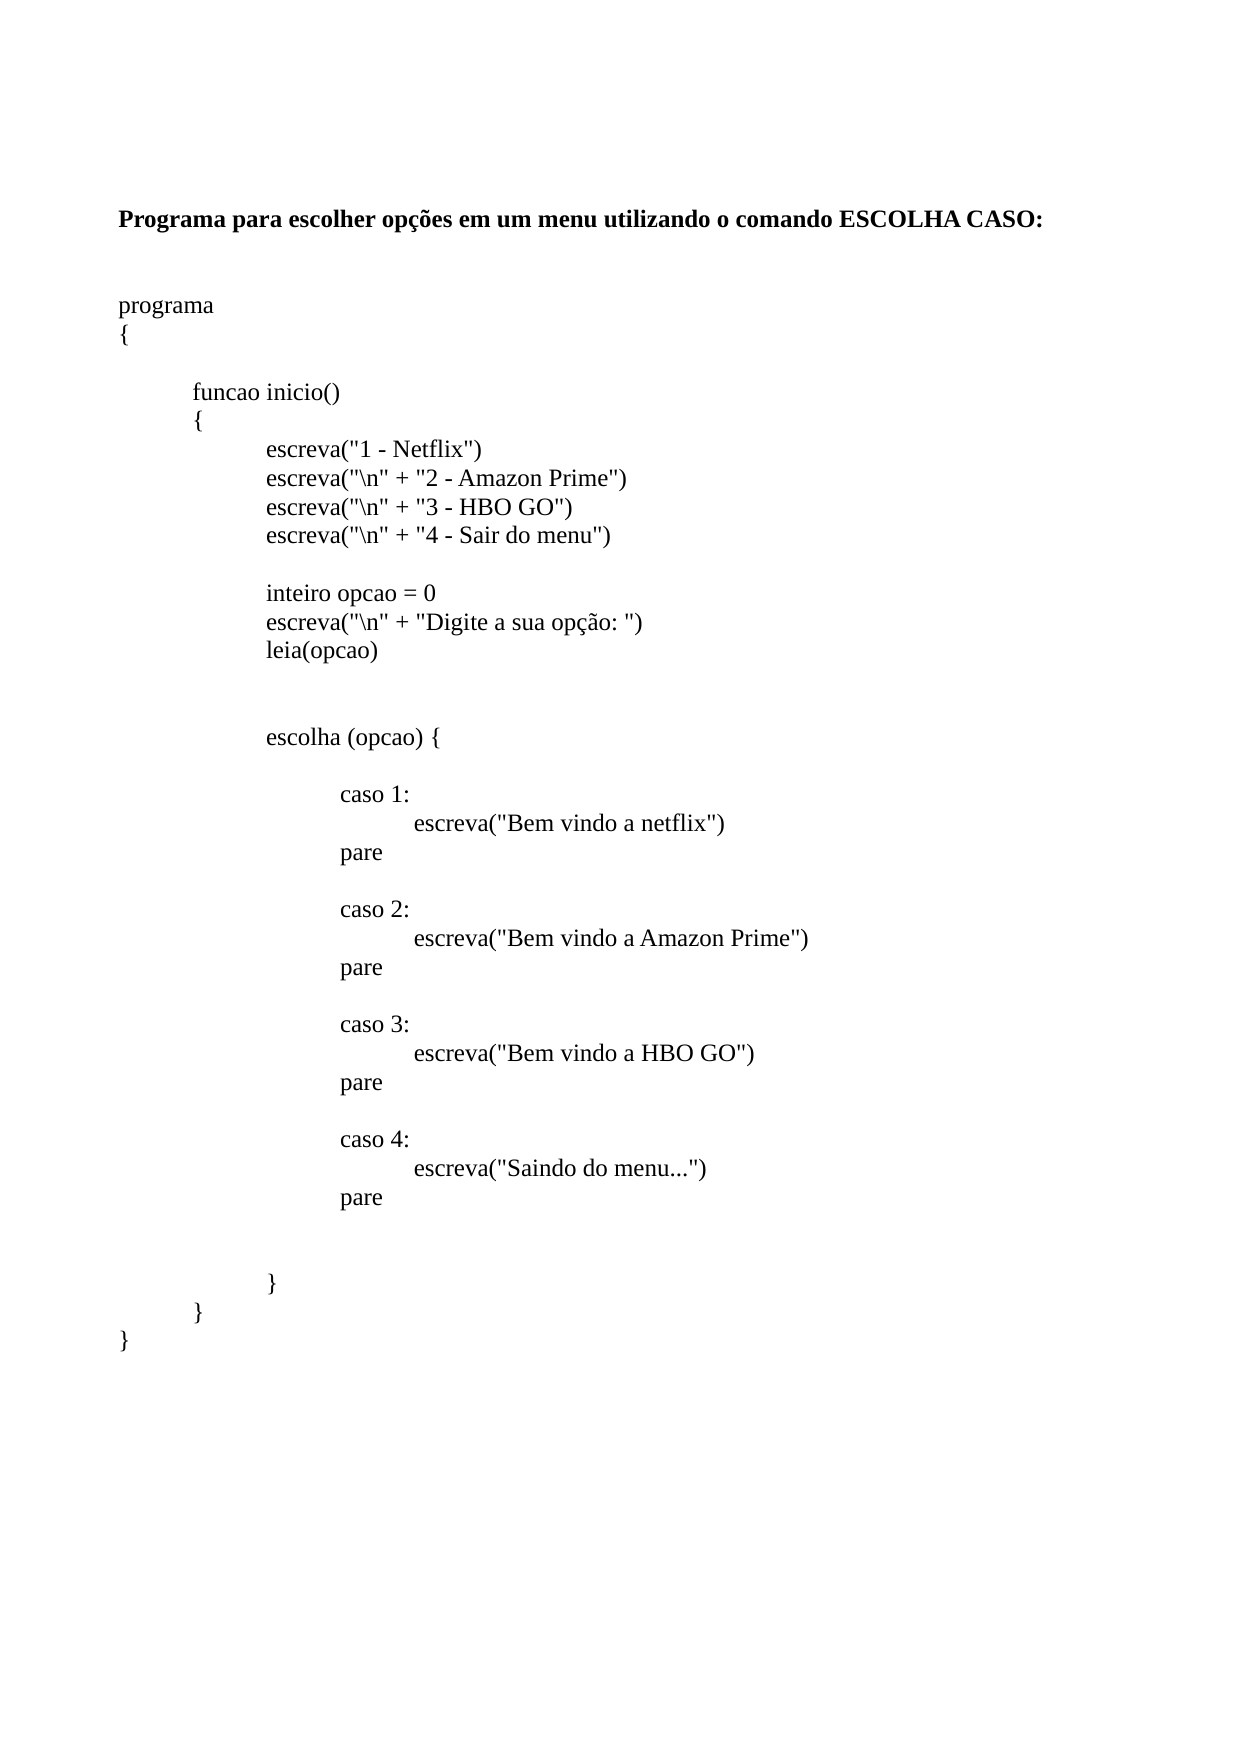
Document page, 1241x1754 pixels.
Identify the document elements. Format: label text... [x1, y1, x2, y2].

text programa [118, 291, 1122, 319]
text escreva("\n" + "2 - Amazon Prime") [118, 463, 1122, 492]
text escreva("Bem vindo a Amazon Prime") [118, 923, 1122, 952]
text pare [118, 837, 1122, 866]
text Programa para escolher opções em um menu utilizando o comando ESCOLHA CASO: [118, 204, 1122, 233]
text funcao inicio() [118, 377, 1122, 406]
text caso 4: [118, 1124, 1122, 1153]
text inteiro opcao = 0 [118, 578, 1122, 607]
text escreva("Bem vindo a HBO GO") [118, 1038, 1122, 1067]
text } [118, 1326, 1122, 1354]
text escreva("\n" + "3 - HBO GO") [118, 492, 1122, 521]
text leia(opcao) [118, 636, 1122, 664]
text } [118, 1297, 1122, 1326]
text caso 1: [118, 779, 1122, 808]
text escreva("Saindo do menu...") [118, 1153, 1122, 1182]
text escolha (opcao) { [118, 722, 1122, 751]
text pare [118, 952, 1122, 981]
text escreva("\n" + "4 - Sair do menu") [118, 521, 1122, 549]
text escreva("\n" + "Digite a sua opção: ") [118, 607, 1122, 636]
text pare [118, 1182, 1122, 1211]
text escreva("1 - Netflix") [118, 434, 1122, 463]
text escreva("Bem vindo a netflix") [118, 808, 1122, 837]
text caso 3: [118, 1009, 1122, 1038]
text { [118, 319, 1122, 348]
text { [118, 406, 1122, 434]
text caso 2: [118, 894, 1122, 923]
text } [118, 1268, 1122, 1297]
text pare [118, 1067, 1122, 1096]
